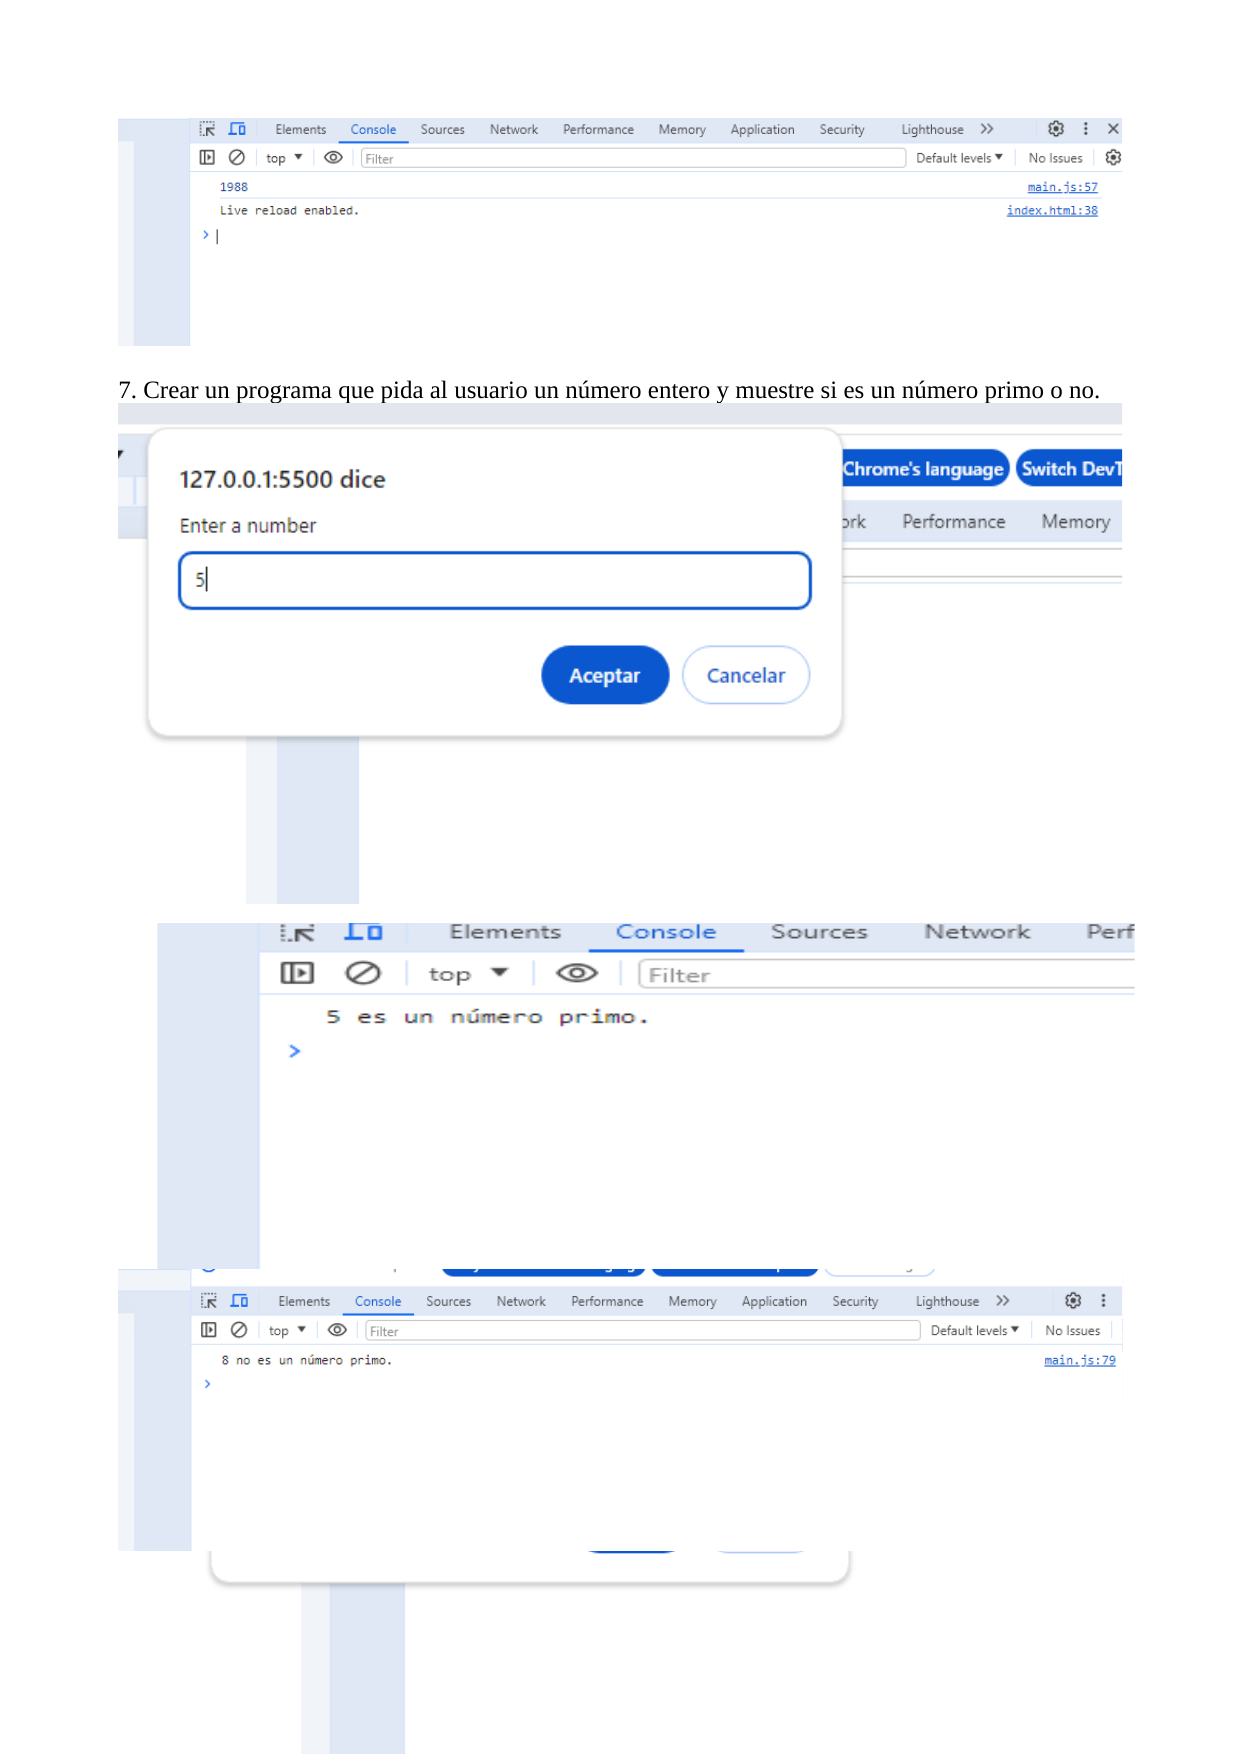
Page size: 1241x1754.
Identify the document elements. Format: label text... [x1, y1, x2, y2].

picture [118, 403, 1123, 904]
text 7. Crear un programa que pida al usuario un número entero y muestre si es un número primo o no. [118, 375, 1122, 403]
picture [118, 118, 1123, 346]
picture [118, 923, 1135, 1754]
